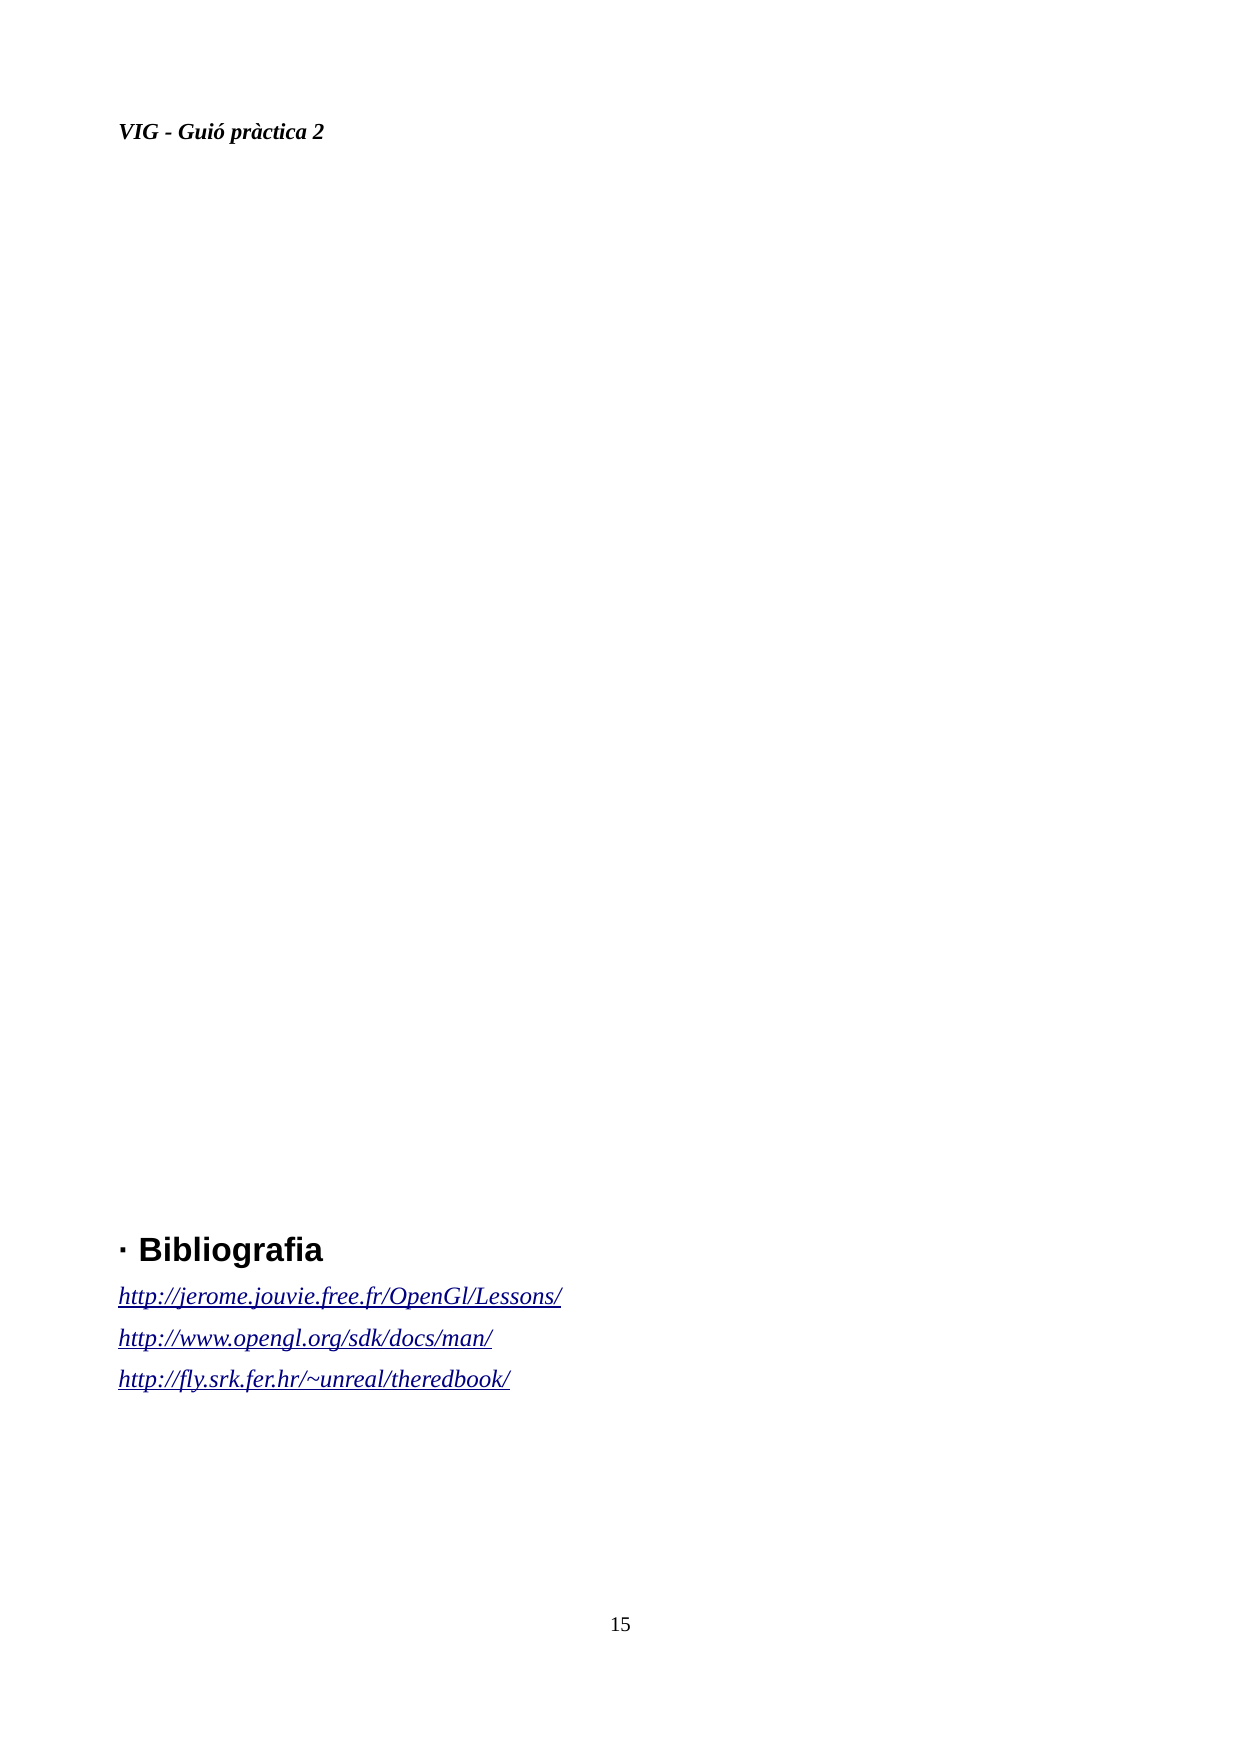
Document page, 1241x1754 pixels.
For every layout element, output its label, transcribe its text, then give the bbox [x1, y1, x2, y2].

subtitle · Bibliografia [118, 1230, 1122, 1269]
text http://jerome.jouvie.free.fr/OpenGl/Lessons/ [118, 1281, 1122, 1310]
text http://fly.srk.fer.hr/~unreal/theredbook/ [118, 1364, 1122, 1393]
text http://www.opengl.org/sdk/docs/man/ [118, 1323, 1122, 1351]
